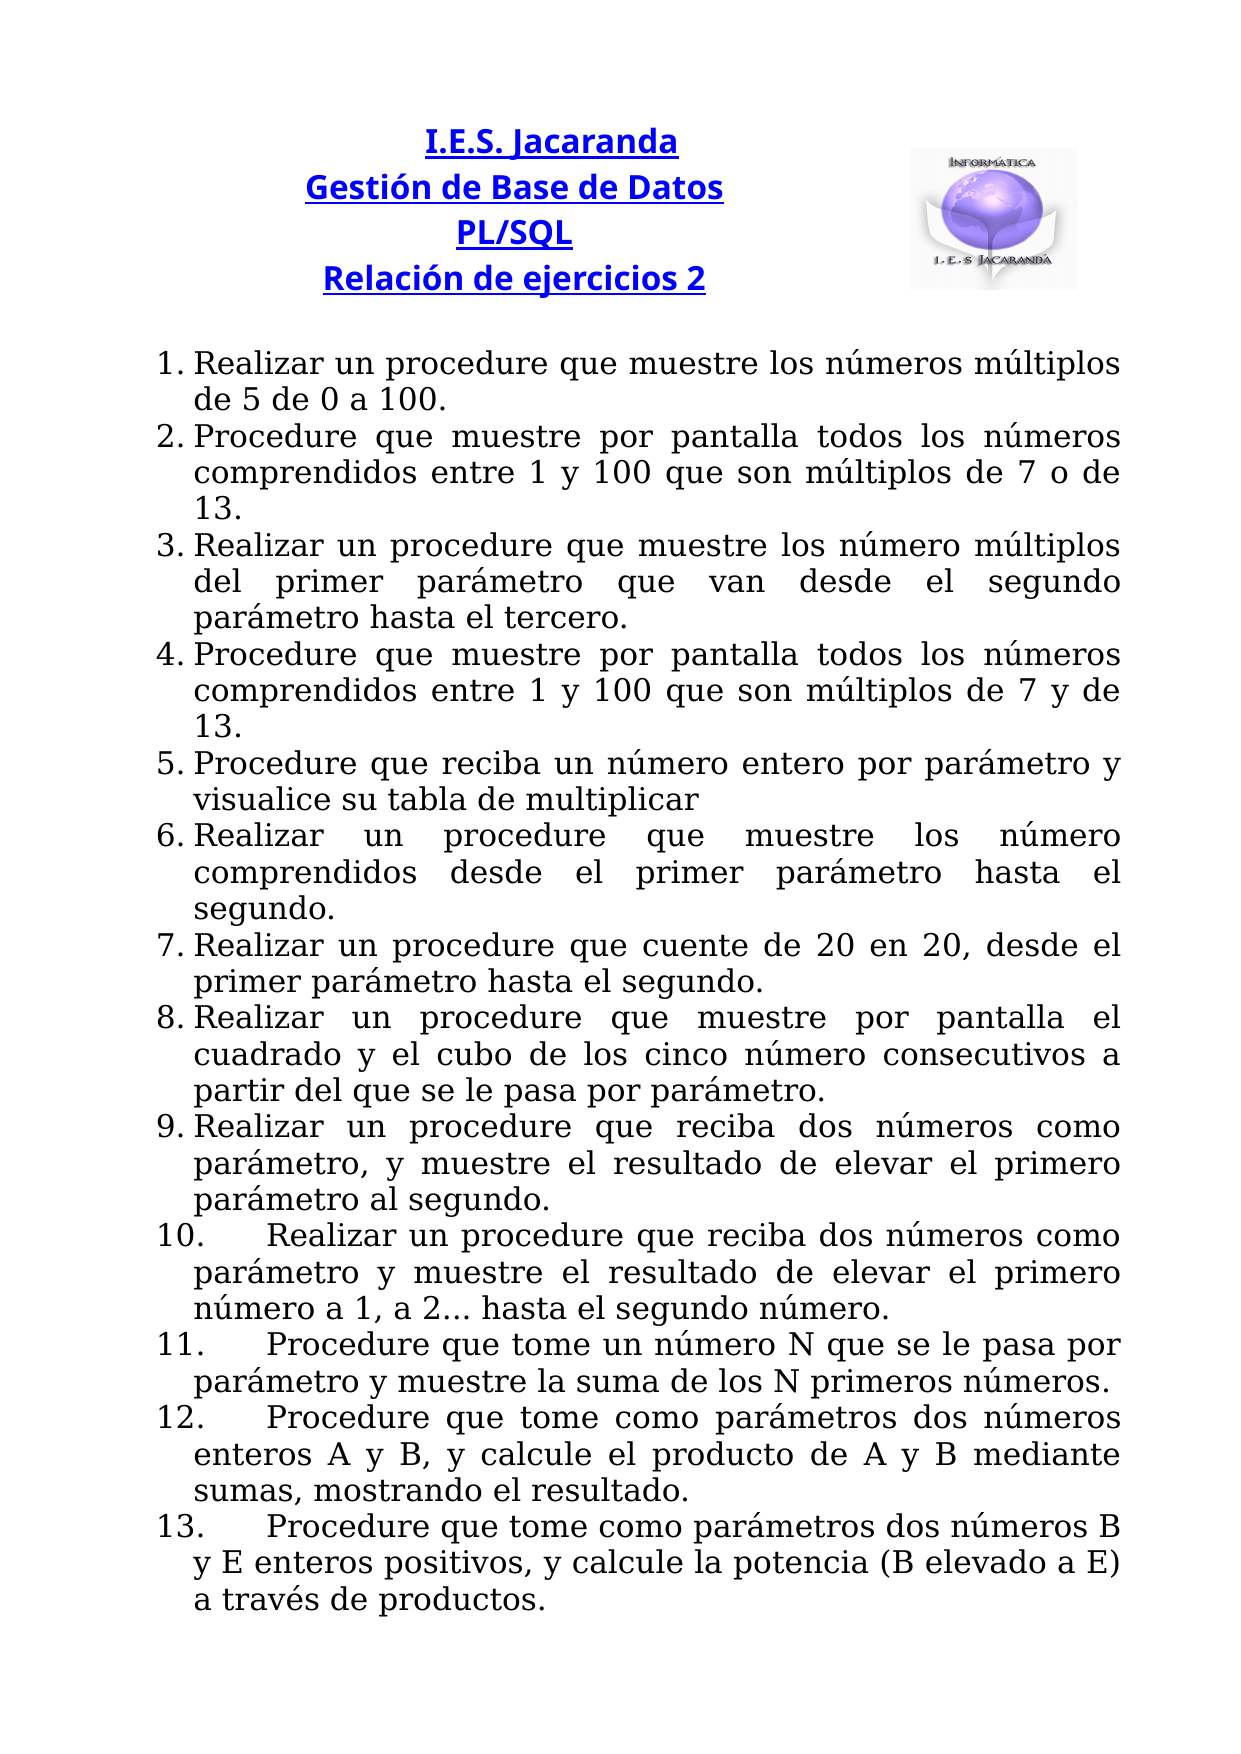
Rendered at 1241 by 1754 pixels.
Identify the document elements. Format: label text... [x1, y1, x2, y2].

text PL/SQL [118, 209, 910, 254]
list I.E.S. Jacaranda [156, 118, 1122, 163]
text [1078, 209, 1122, 254]
list Procedure que reciba un número entero por parámetro y visualice su tabla de multiplicar [156, 745, 1122, 818]
text [1078, 163, 1122, 209]
list Procedure que tome un número N que se le pasa por parámetro y muestre la suma de los N primeros números. [156, 1327, 1122, 1399]
text Gestión de Base de Datos [118, 163, 910, 209]
list Realizar un procedure que muestre los número comprendidos desde el primer parámetro hasta el segundo. [156, 818, 1122, 927]
list Procedure que muestre por pantalla todos los números comprendidos entre 1 y 100 que son múltiplos de 7 y de 13. [156, 636, 1122, 745]
list Realizar un procedure que muestre los número múltiplos del primer parámetro que van desde el segundo parámetro hasta el tercero. [156, 527, 1122, 636]
list Realizar un procedure que cuente de 20 en 20, desde el primer parámetro hasta el segundo. [156, 927, 1122, 999]
text Relación de ejercicios 2 [118, 254, 1122, 300]
list Procedure que muestre por pantalla todos los números comprendidos entre 1 y 100 que son múltiplos de 7 o de 13. [156, 418, 1122, 527]
list Realizar un procedure que muestre por pantalla el cuadrado y el cubo de los cinco número consecutivos a partir del que se le pasa por parámetro. [156, 999, 1122, 1109]
picture [910, 148, 1078, 290]
list Realizar un procedure que reciba dos números como parámetro y muestre el resultado de elevar el primero número a 1, a 2... hasta el segundo número. [156, 1218, 1122, 1327]
list Procedure que tome como parámetros dos números enteros A y B, y calcule el producto de A y B mediante sumas, mostrando el resultado. [156, 1399, 1122, 1508]
list Realizar un procedure que reciba dos números como parámetro, y muestre el resultado de elevar el primero parámetro al segundo. [156, 1109, 1122, 1218]
list Realizar un procedure que muestre los números múltiplos de 5 de 0 a 100. [156, 345, 1122, 418]
list Procedure que tome como parámetros dos números B y E enteros positivos, y calcule la potencia (B elevado a E) a través de productos. [156, 1508, 1122, 1618]
